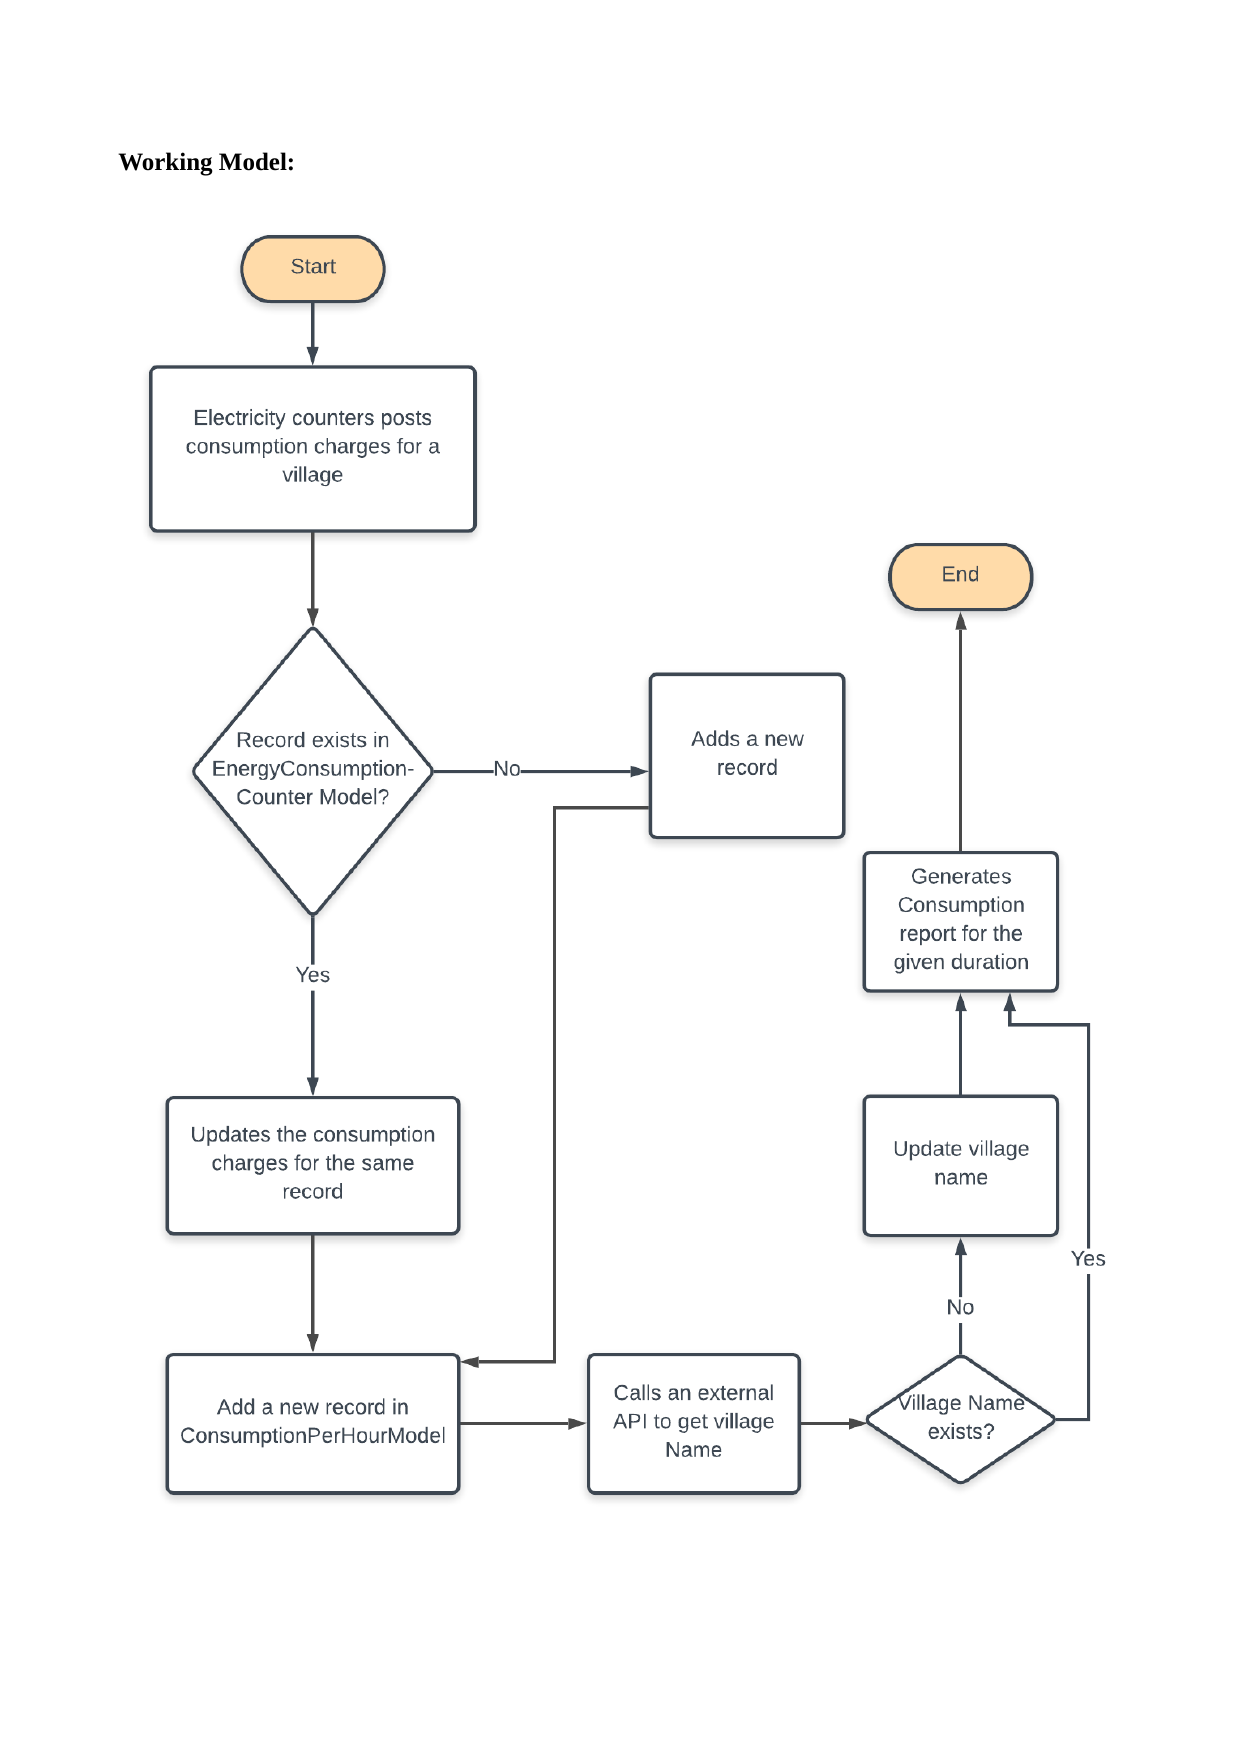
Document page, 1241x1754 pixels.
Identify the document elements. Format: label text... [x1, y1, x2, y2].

picture [118, 204, 1123, 1525]
text Working Model: [118, 147, 1122, 176]
